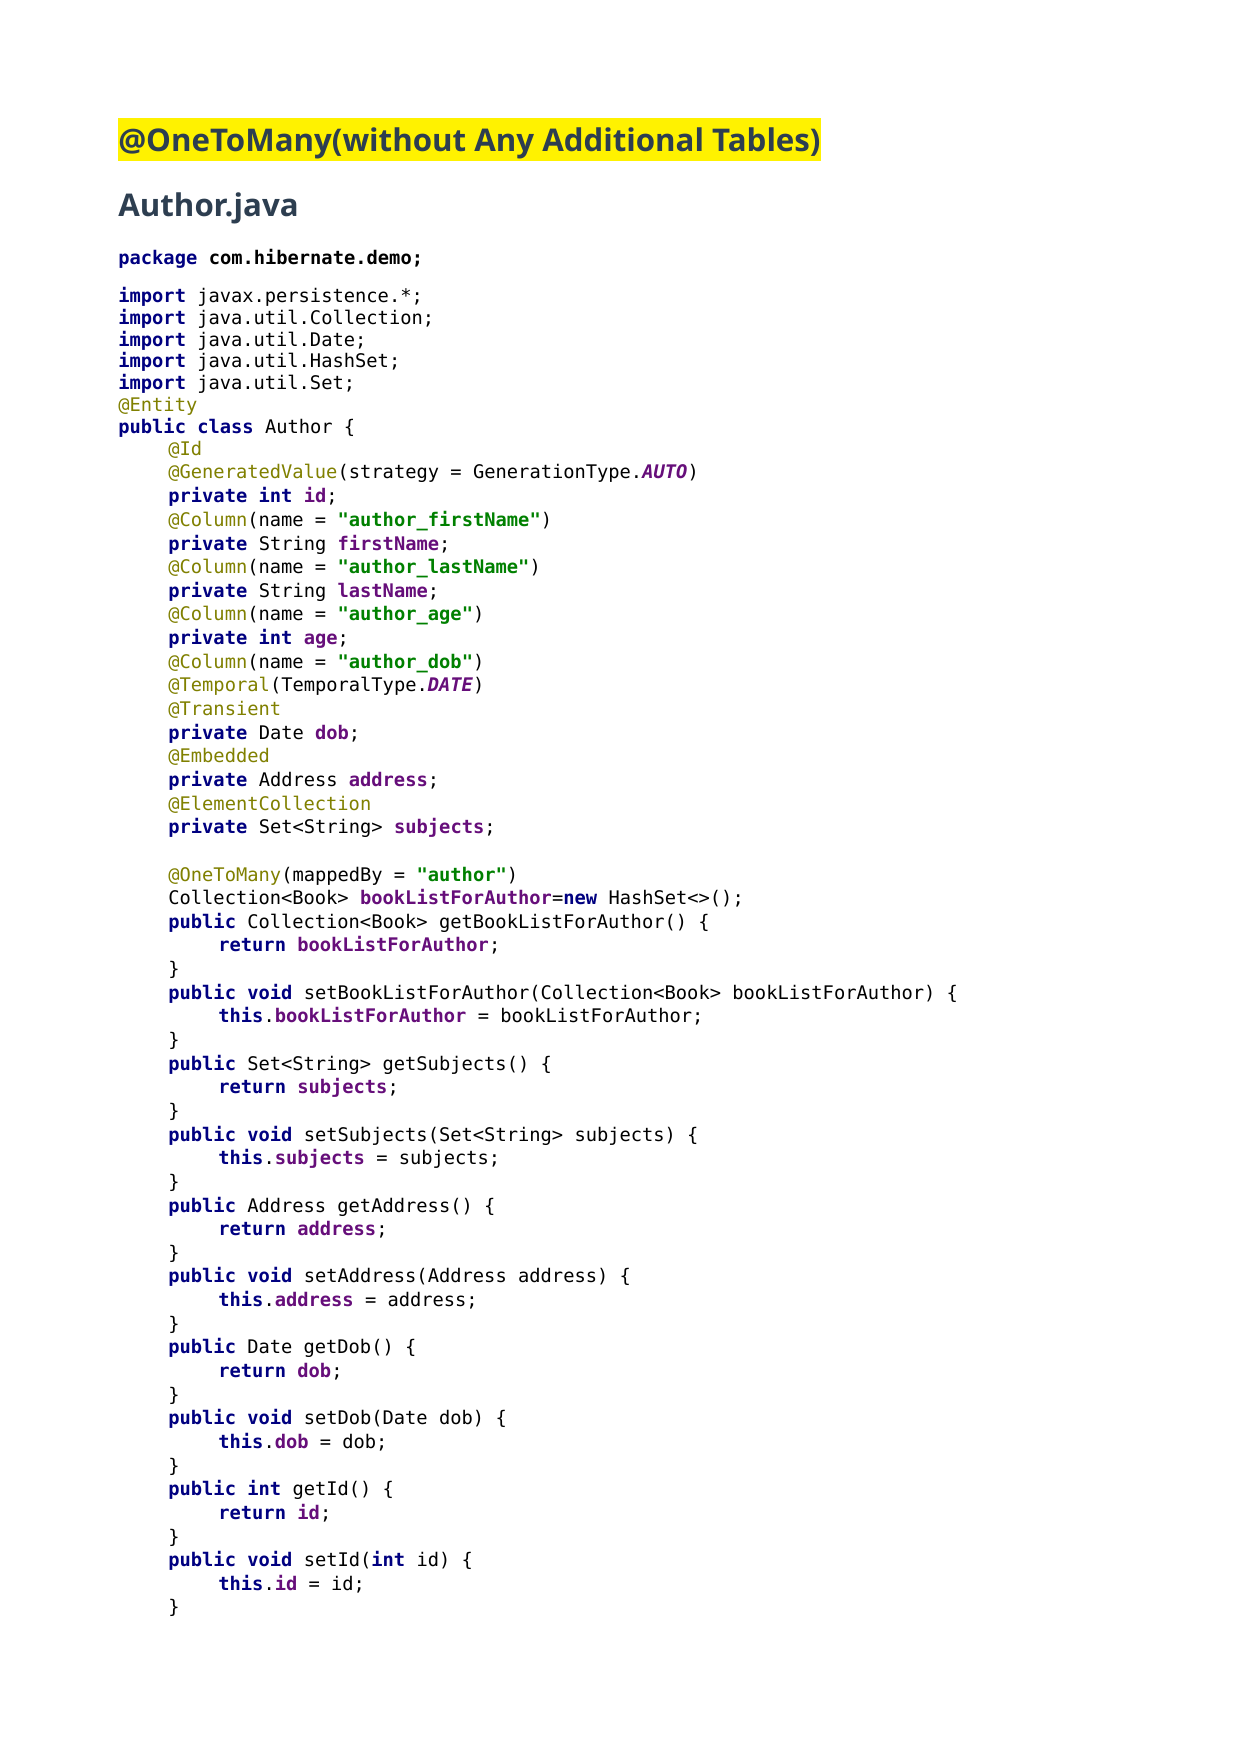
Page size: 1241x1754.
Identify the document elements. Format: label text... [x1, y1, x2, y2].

text this.address = address; [118, 1289, 1122, 1313]
text } [118, 1455, 1122, 1478]
text @Transient [118, 698, 1122, 722]
text package com.hibernate.demo; [118, 247, 1122, 269]
text @GeneratedValue(strategy = GenerationType.AUTO) [118, 462, 1122, 485]
text this.id = id; [118, 1573, 1122, 1597]
text import java.util.HashSet; [118, 350, 1122, 372]
text private Address address; [118, 769, 1122, 793]
text return dob; [118, 1360, 1122, 1384]
text } [118, 1526, 1122, 1549]
text private Date dob; [118, 722, 1122, 745]
text public void setDob(Date dob) { [118, 1407, 1122, 1431]
text public class Author { [118, 416, 1122, 438]
text private int age; [118, 627, 1122, 651]
text Collection<Book> bookListForAuthor=new HashSet<>(); [118, 887, 1122, 911]
text import java.util.Set; [118, 372, 1122, 394]
text public Collection<Book> getBookListForAuthor() { [118, 911, 1122, 934]
text @OneToMany(without Any Additional Tables) [118, 118, 1122, 161]
text public int getId() { [118, 1478, 1122, 1502]
text @Column(name = "author_lastName") [118, 556, 1122, 580]
text private String firstName; [118, 532, 1122, 556]
text @Column(name = "author_age") [118, 603, 1122, 627]
text @ElementCollection [118, 793, 1122, 816]
text return id; [118, 1502, 1122, 1526]
text public Address getAddress() { [118, 1194, 1122, 1218]
text public void setId(int id) { [118, 1549, 1122, 1573]
text } [118, 958, 1122, 982]
text } [118, 1597, 1122, 1620]
text private Set<String> subjects; [118, 816, 1122, 840]
text @Id [118, 438, 1122, 462]
text return subjects; [118, 1076, 1122, 1100]
text private int id; [118, 485, 1122, 509]
text } [118, 1029, 1122, 1053]
text this.dob = dob; [118, 1431, 1122, 1455]
text } [118, 1171, 1122, 1194]
text private String lastName; [118, 580, 1122, 603]
text this.subjects = subjects; [118, 1147, 1122, 1171]
text Author.java [118, 183, 1122, 225]
text @Column(name = "author_dob") [118, 651, 1122, 674]
text return bookListForAuthor; [118, 934, 1122, 958]
text public void setBookListForAuthor(Collection<Book> bookListForAuthor) { [118, 982, 1122, 1005]
text } [118, 1100, 1122, 1124]
text @OneToMany(mappedBy = "author") [118, 863, 1122, 887]
text public void setAddress(Address address) { [118, 1266, 1122, 1289]
text public Set<String> getSubjects() { [118, 1053, 1122, 1076]
text } [118, 1242, 1122, 1266]
text public void setSubjects(Set<String> subjects) { [118, 1124, 1122, 1147]
text import java.util.Collection; [118, 307, 1122, 328]
text @Temporal(TemporalType.DATE) [118, 674, 1122, 698]
text public Date getDob() { [118, 1336, 1122, 1360]
text @Entity [118, 394, 1122, 416]
text import javax.persistence.*; [118, 285, 1122, 307]
text } [118, 1384, 1122, 1407]
text @Column(name = "author_firstName") [118, 509, 1122, 532]
text import java.util.Date; [118, 328, 1122, 350]
text } [118, 1313, 1122, 1336]
text return address; [118, 1218, 1122, 1242]
text @Embedded [118, 745, 1122, 769]
text this.bookListForAuthor = bookListForAuthor; [118, 1005, 1122, 1029]
